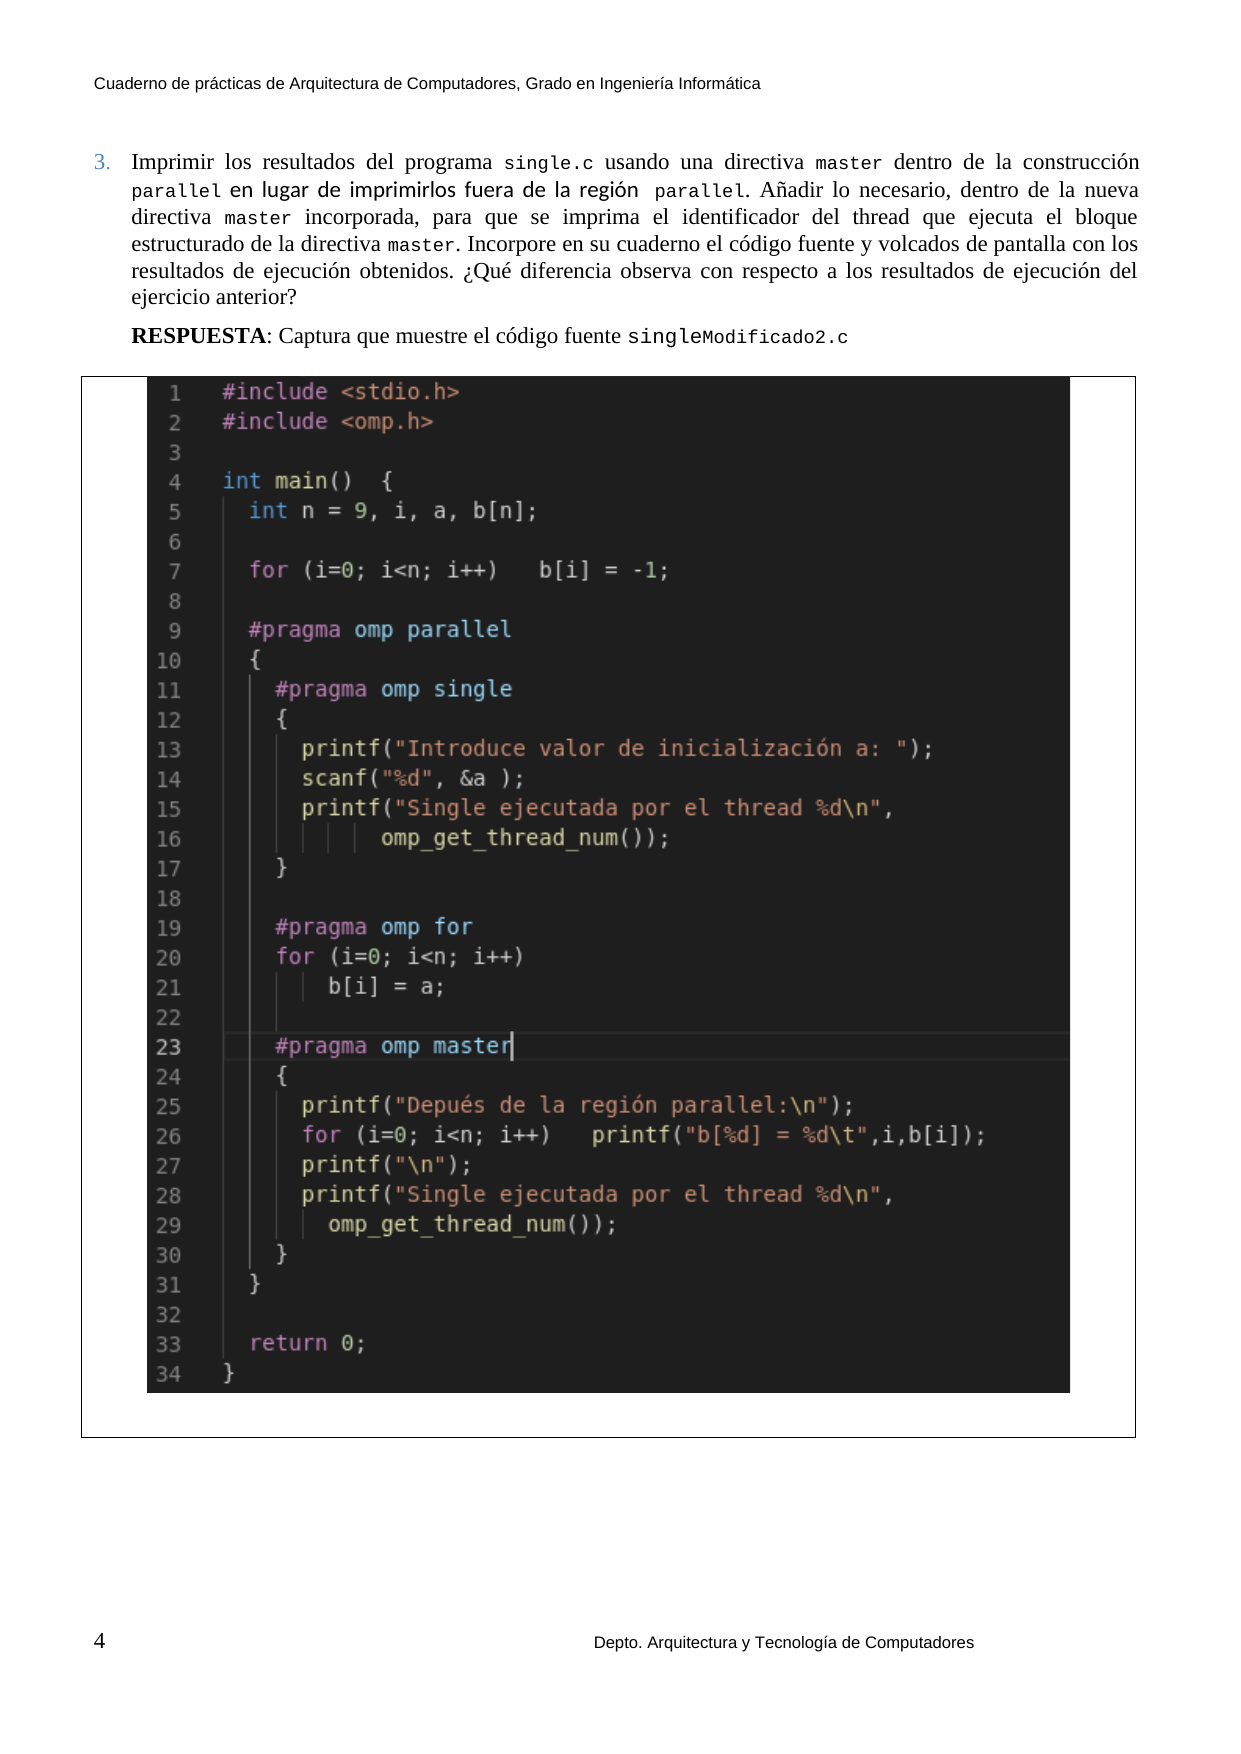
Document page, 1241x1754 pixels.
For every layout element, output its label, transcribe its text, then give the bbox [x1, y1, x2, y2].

table_header [1071, 377, 1135, 1392]
table_header [82, 377, 147, 1392]
table_header [82, 1393, 1135, 1437]
list Imprimir los resultados del programa single.c usando una directiva master dentro de la construcción parallel en lugar de imprimirlos fuera de la región parallel. Añadir lo necesario, dentro de la nueva directiva master incorporada, para que se imprima el identificador del thread que ejecuta el bloque estructurado de la directiva master. Incorpore en su cuaderno el código fuente y volcados de pantalla con los resultados de ejecución obtenidos. ¿Qué diferencia observa con respecto a los resultados de ejecución del ejercicio anterior? [94, 148, 1140, 309]
text RESPUESTA: Captura que muestre el código fuente singleModificado2.c [131, 322, 1140, 349]
picture [147, 376, 1071, 1393]
